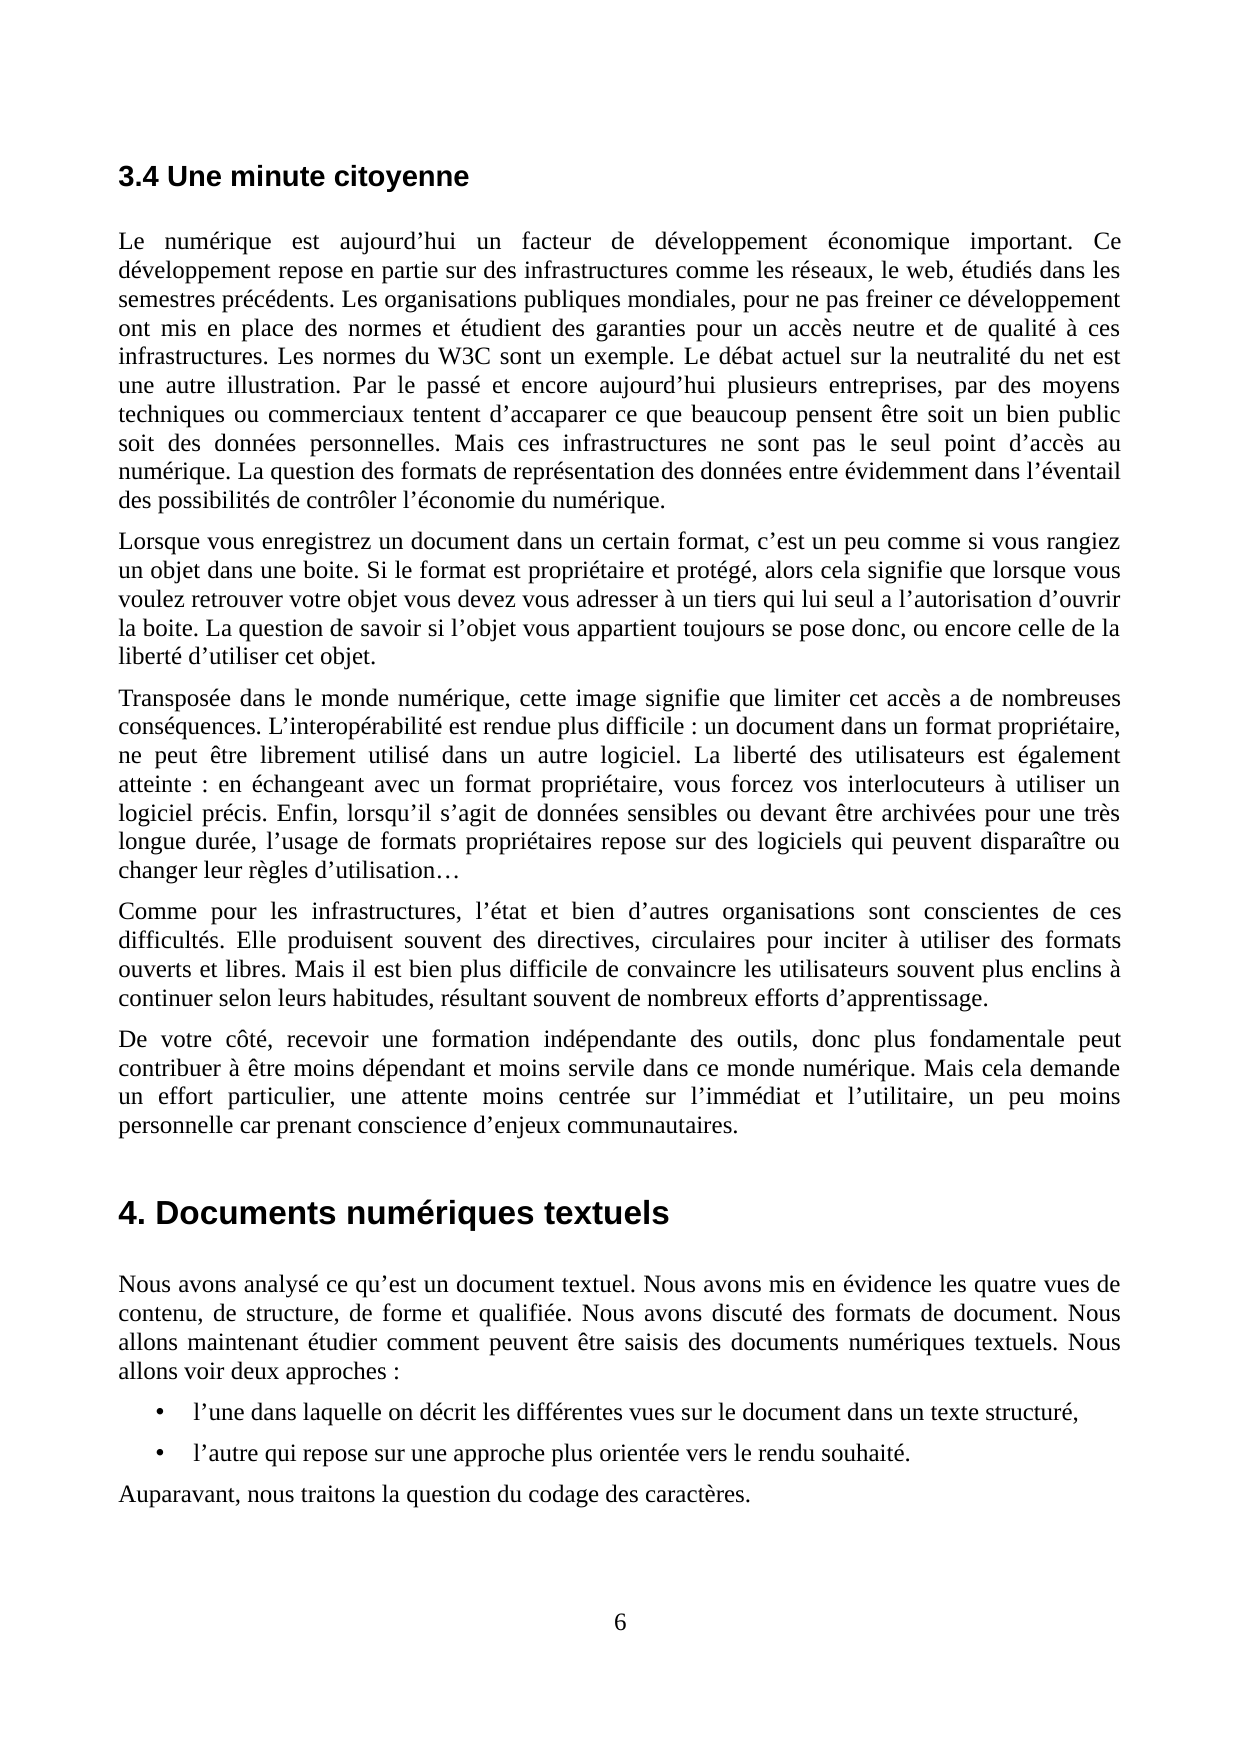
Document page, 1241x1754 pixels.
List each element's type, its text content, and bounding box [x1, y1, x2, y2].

text Transposée dans le monde numérique, cette image signifie que limiter cet accès a de nombreuses conséquences. L’interopérabilité est rendue plus difficile : un document dans un format propriétaire, ne peut être librement utilisé dans un autre logiciel. La liberté des utilisateurs est également atteinte : en échangeant avec un format propriétaire, vous forcez vos interlocuteurs à utiliser un logiciel précis. Enfin, lorsqu’il s’agit de données sensibles ou devant être archivées pour une très longue durée, l’usage de formats propriétaires repose sur des logiciels qui peuvent disparaître ou changer leur règles d’utilisation… [118, 683, 1122, 884]
text 4. Documents numériques textuels [118, 1193, 1122, 1231]
text Le numérique est aujourd’hui un facteur de développement économique important. Ce développement repose en partie sur des infrastructures comme les réseaux, le web, étudiés dans les semestres précédents. Les organisations publiques mondiales, pour ne pas freiner ce développement ont mis en place des normes et étudient des garanties pour un accès neutre et de qualité à ces infrastructures. Les normes du W3C sont un exemple. Le débat actuel sur la neutralité du net est une autre illustration. Par le passé et encore aujourd’hui plusieurs entreprises, par des moyens techniques ou commerciaux tentent d’accaparer ce que beaucoup pensent être soit un bien public soit des données personnelles. Mais ces infrastructures ne sont pas le seul point d’accès au numérique. La question des formats de représentation des données entre évidemment dans l’éventail des possibilités de contrôler l’économie du numérique. [118, 226, 1122, 514]
list l’une dans laquelle on décrit les différentes vues sur le document dans un texte structuré, [156, 1397, 1122, 1426]
text De votre côté, recevoir une formation indépendante des outils, donc plus fondamentale peut contribuer à être moins dépendant et moins servile dans ce monde numérique. Mais cela demande un effort particulier, une attente moins centrée sur l’immédiat et l’utilitaire, un peu moins personnelle car prenant conscience d’enjeux communautaires. [118, 1024, 1122, 1139]
text 3.4 Une minute citoyenne [118, 159, 1122, 193]
list l’autre qui repose sur une approche plus orientée vers le rendu souhaité. [156, 1438, 1122, 1467]
text Nous avons analysé ce qu’est un document textuel. Nous avons mis en évidence les quatre vues de contenu, de structure, de forme et qualifiée. Nous avons discuté des formats de document. Nous allons maintenant étudier comment peuvent être saisis des documents numériques textuels. Nous allons voir deux approches : [118, 1269, 1122, 1384]
text Lorsque vous enregistrez un document dans un certain format, c’est un peu comme si vous rangiez un objet dans une boite. Si le format est propriétaire et protégé, alors cela signifie que lorsque vous voulez retrouver votre objet vous devez vous adresser à un tiers qui lui seul a l’autorisation d’ouvrir la boite. La question de savoir si l’objet vous appartient toujours se pose donc, ou encore celle de la liberté d’utiliser cet objet. [118, 526, 1122, 670]
text Comme pour les infrastructures, l’état et bien d’autres organisations sont conscientes de ces difficultés. Elle produisent souvent des directives, circulaires pour inciter à utiliser des formats ouverts et libres. Mais il est bien plus difficile de convaincre les utilisateurs souvent plus enclins à continuer selon leurs habitudes, résultant souvent de nombreux efforts d’apprentissage. [118, 896, 1122, 1011]
text Auparavant, nous traitons la question du codage des caractères. [118, 1479, 1122, 1508]
